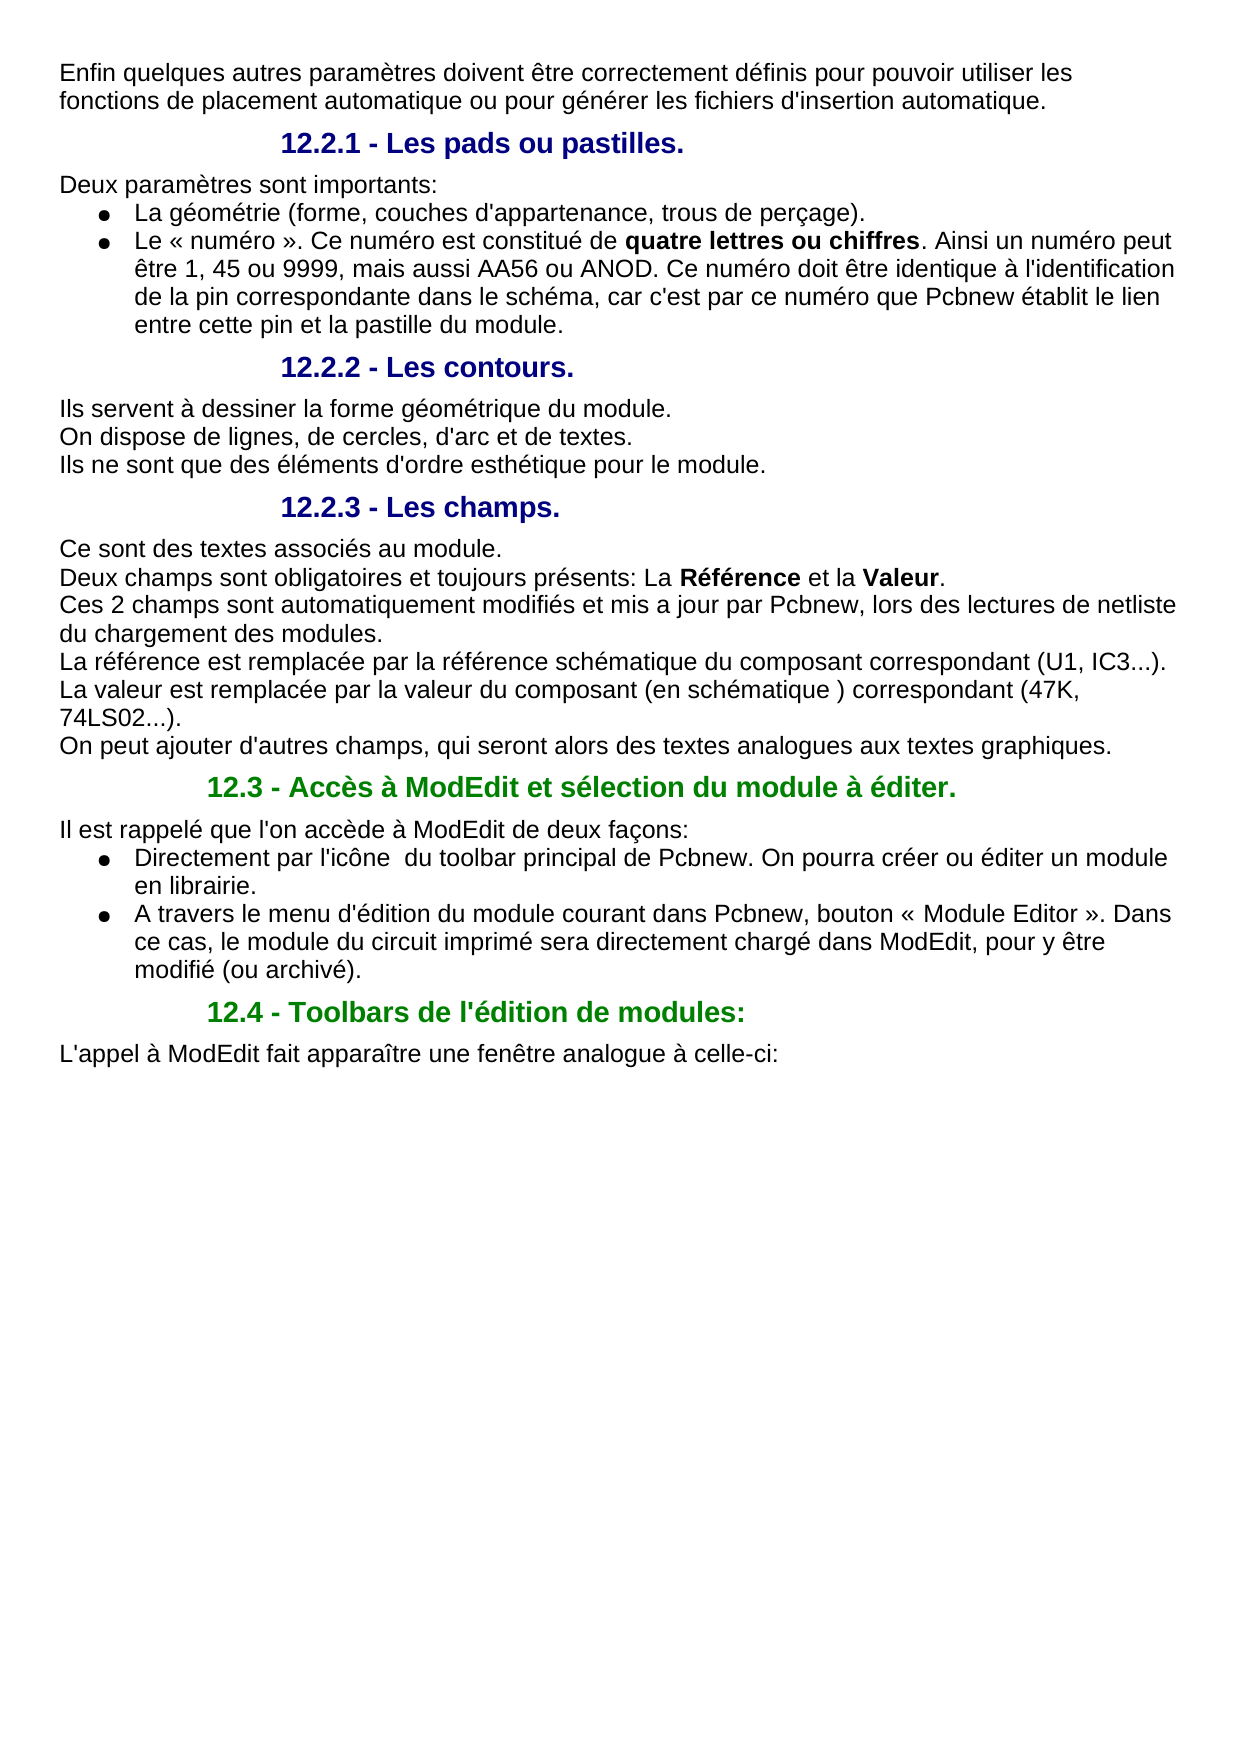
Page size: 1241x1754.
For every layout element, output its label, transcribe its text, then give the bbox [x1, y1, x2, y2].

text Ces 2 champs sont automatiquement modifiés et mis a jour par Pcbnew, lors des lectures de netliste du chargement des modules. [59, 591, 1181, 647]
text La référence est remplacée par la référence schématique du composant correspondant (U1, IC3...). [59, 647, 1181, 676]
subtitle Les pads ou pastilles. [207, 127, 1181, 159]
text Il est rappelé que l'on accède à ModEdit de deux façons: [59, 816, 1181, 844]
text Ils ne sont que des éléments d'ordre esthétique pour le module. [59, 451, 1181, 479]
text Enfin quelques autres paramètres doivent être correctement définis pour pouvoir utiliser les fonctions de placement automatique ou pour générer les fichiers d'insertion automatique. [59, 59, 1181, 115]
subtitle Accès à ModEdit et sélection du module à éditer. [133, 771, 1181, 804]
list Directement par l'icône du toolbar principal de Pcbnew. On pourra créer ou éditer un module en librairie. [97, 844, 1181, 900]
text On dispose de lignes, de cercles, d'arc et de textes. [59, 423, 1181, 451]
list A travers le menu d'édition du module courant dans Pcbnew, bouton « Module Editor ». Dans ce cas, le module du circuit imprimé sera directement chargé dans ModEdit, pour y être modifié (ou archivé). [97, 900, 1181, 984]
text Ce sont des textes associés au module. [59, 535, 1181, 563]
list Le « numéro ». Ce numéro est constitué de quatre lettres ou chiffres. Ainsi un numéro peut être 1, 45 ou 9999, mais aussi AA56 ou ANOD. Ce numéro doit être identique à l'identification de la pin correspondante dans le schéma, car c'est par ce numéro que Pcbnew établit le lien entre cette pin et la pastille du module. [97, 227, 1181, 339]
subtitle Les contours. [207, 351, 1181, 383]
text Ils servent à dessiner la forme géométrique du module. [59, 395, 1181, 423]
list La géométrie (forme, couches d'appartenance, trous de perçage). [97, 199, 1181, 227]
text Deux champs sont obligatoires et toujours présents: La Référence et la Valeur. [59, 563, 1181, 591]
text L'appel à ModEdit fait apparaître une fenêtre analogue à celle-ci: [59, 1040, 1181, 1068]
subtitle Toolbars de l'édition de modules: [133, 996, 1181, 1028]
text On peut ajouter d'autres champs, qui seront alors des textes analogues aux textes graphiques. [59, 732, 1181, 759]
text Deux paramètres sont importants: [59, 171, 1181, 199]
subtitle Les champs. [207, 491, 1181, 524]
text La valeur est remplacée par la valeur du composant (en schématique ) correspondant (47K, 74LS02...). [59, 676, 1181, 732]
